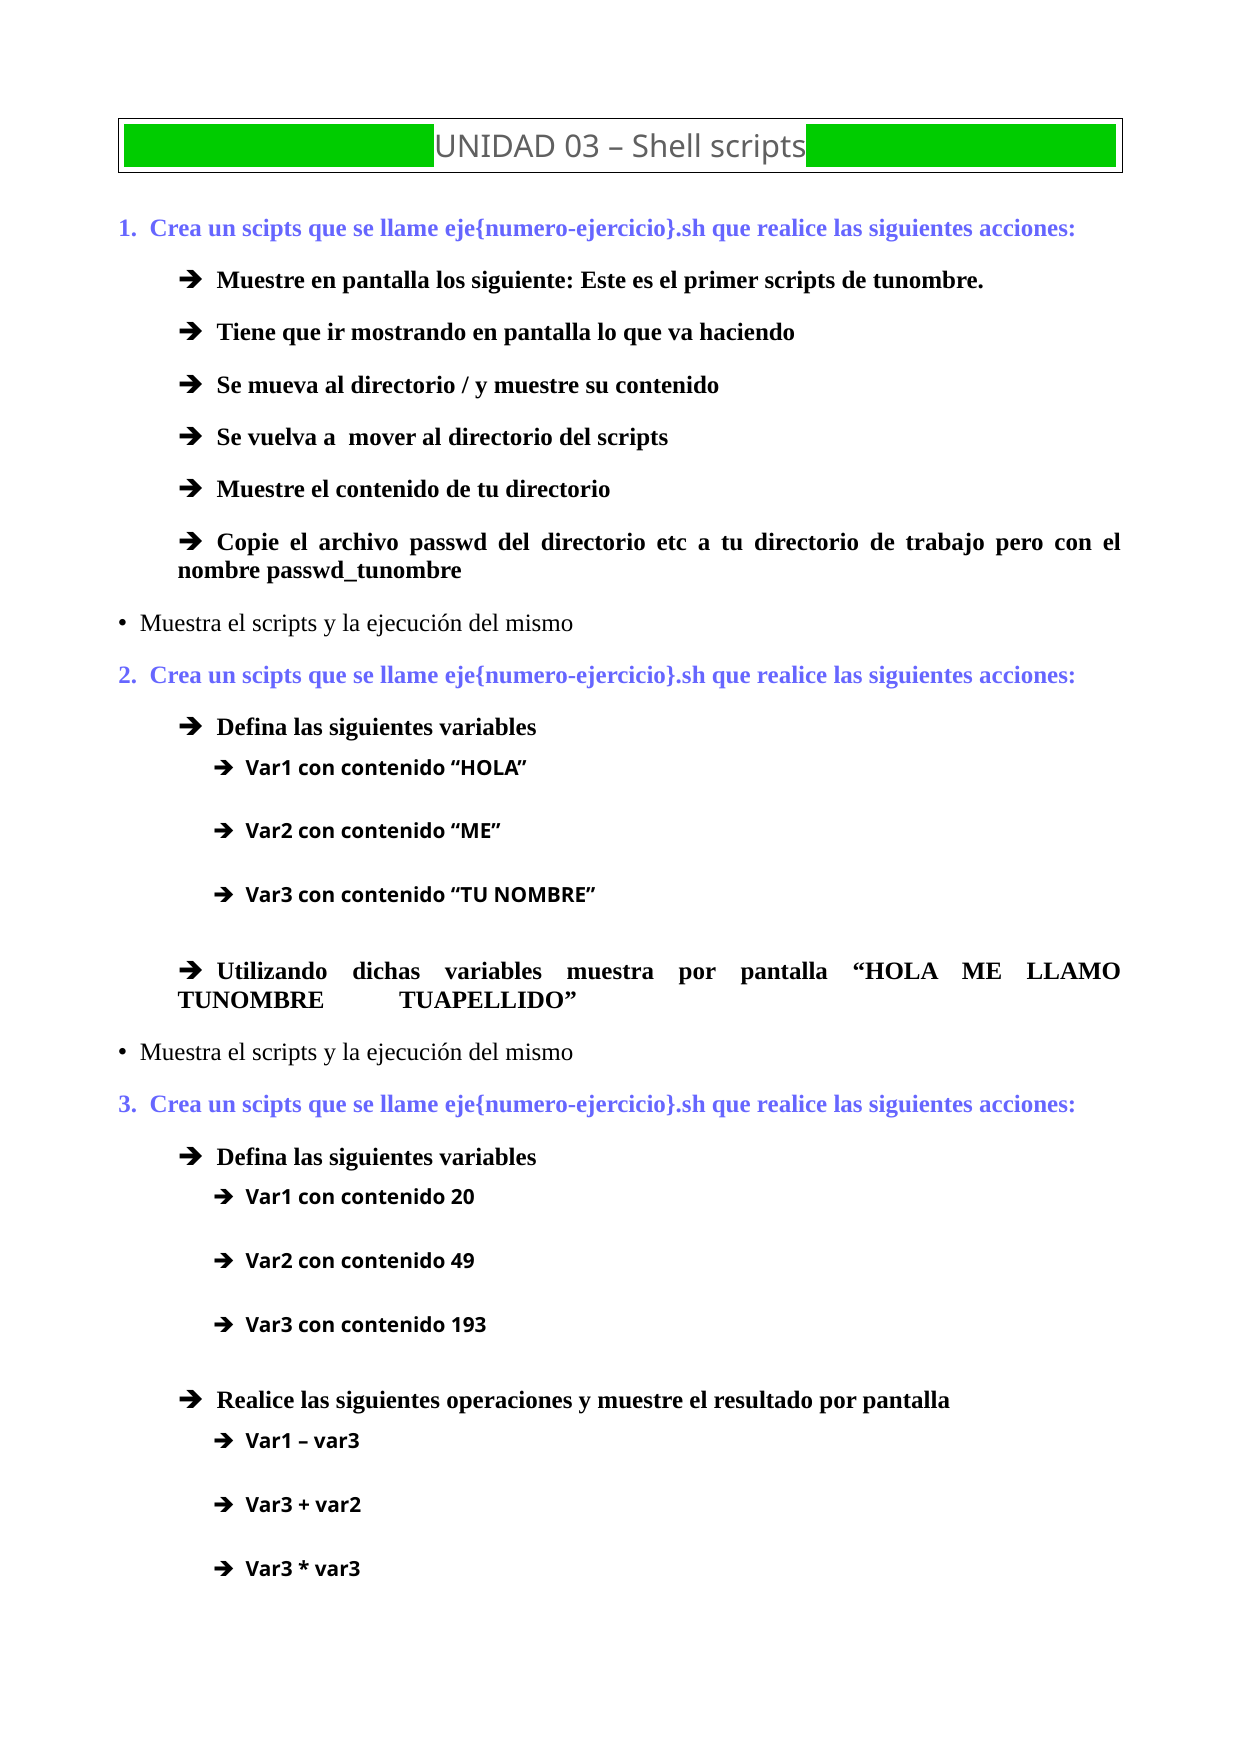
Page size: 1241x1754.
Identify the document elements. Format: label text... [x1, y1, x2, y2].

subtitle Var1 – var3 [213, 1426, 1122, 1454]
subtitle Muestre el contenido de tu directorio [177, 474, 1122, 503]
subtitle Crea un scipts que se llame eje{numero-ejercicio}.sh que realice las siguientes acciones: [118, 660, 1122, 689]
table_header UNIDAD 03 – Shell scripts [119, 119, 1122, 172]
subtitle Var3 * var3 [213, 1554, 1122, 1582]
subtitle Var1 con contenido “HOLA” [213, 753, 1122, 781]
subtitle Tiene que ir mostrando en pantalla lo que va haciendo [177, 317, 1122, 346]
subtitle Var3 con contenido 193 [213, 1310, 1122, 1338]
subtitle Crea un scipts que se llame eje{numero-ejercicio}.sh que realice las siguientes acciones: [118, 1089, 1122, 1118]
subtitle Defina las siguientes variables [177, 1142, 1122, 1171]
subtitle Var1 con contenido 20 [213, 1182, 1122, 1211]
subtitle Var3 + var2 [213, 1490, 1122, 1518]
subtitle Utilizando dichas variables muestra por pantalla “HOLA ME LLAMO TUNOMBRE TUAPELLIDO” [177, 956, 1122, 1014]
subtitle Var2 con contenido 49 [213, 1246, 1122, 1274]
subtitle Defina las siguientes variables [177, 712, 1122, 741]
subtitle Muestra el scripts y la ejecución del mismo [118, 1037, 1122, 1066]
subtitle Var2 con contenido “ME” [213, 817, 1122, 845]
subtitle Var3 con contenido “TU NOMBRE” [213, 881, 1122, 909]
subtitle Muestra el scripts y la ejecución del mismo [118, 608, 1122, 636]
subtitle Se mueva al directorio / y muestre su contenido [177, 370, 1122, 398]
subtitle Crea un scipts que se llame eje{numero-ejercicio}.sh que realice las siguientes acciones: [118, 213, 1122, 242]
subtitle Realice las siguientes operaciones y muestre el resultado por pantalla [177, 1386, 1122, 1414]
subtitle Se vuelva a mover al directorio del scripts [177, 422, 1122, 451]
subtitle Copie el archivo passwd del directorio etc a tu directorio de trabajo pero con el nombre passwd_tunombre [177, 527, 1122, 584]
subtitle Muestre en pantalla los siguiente: Este es el primer scripts de tunombre. [177, 265, 1122, 294]
